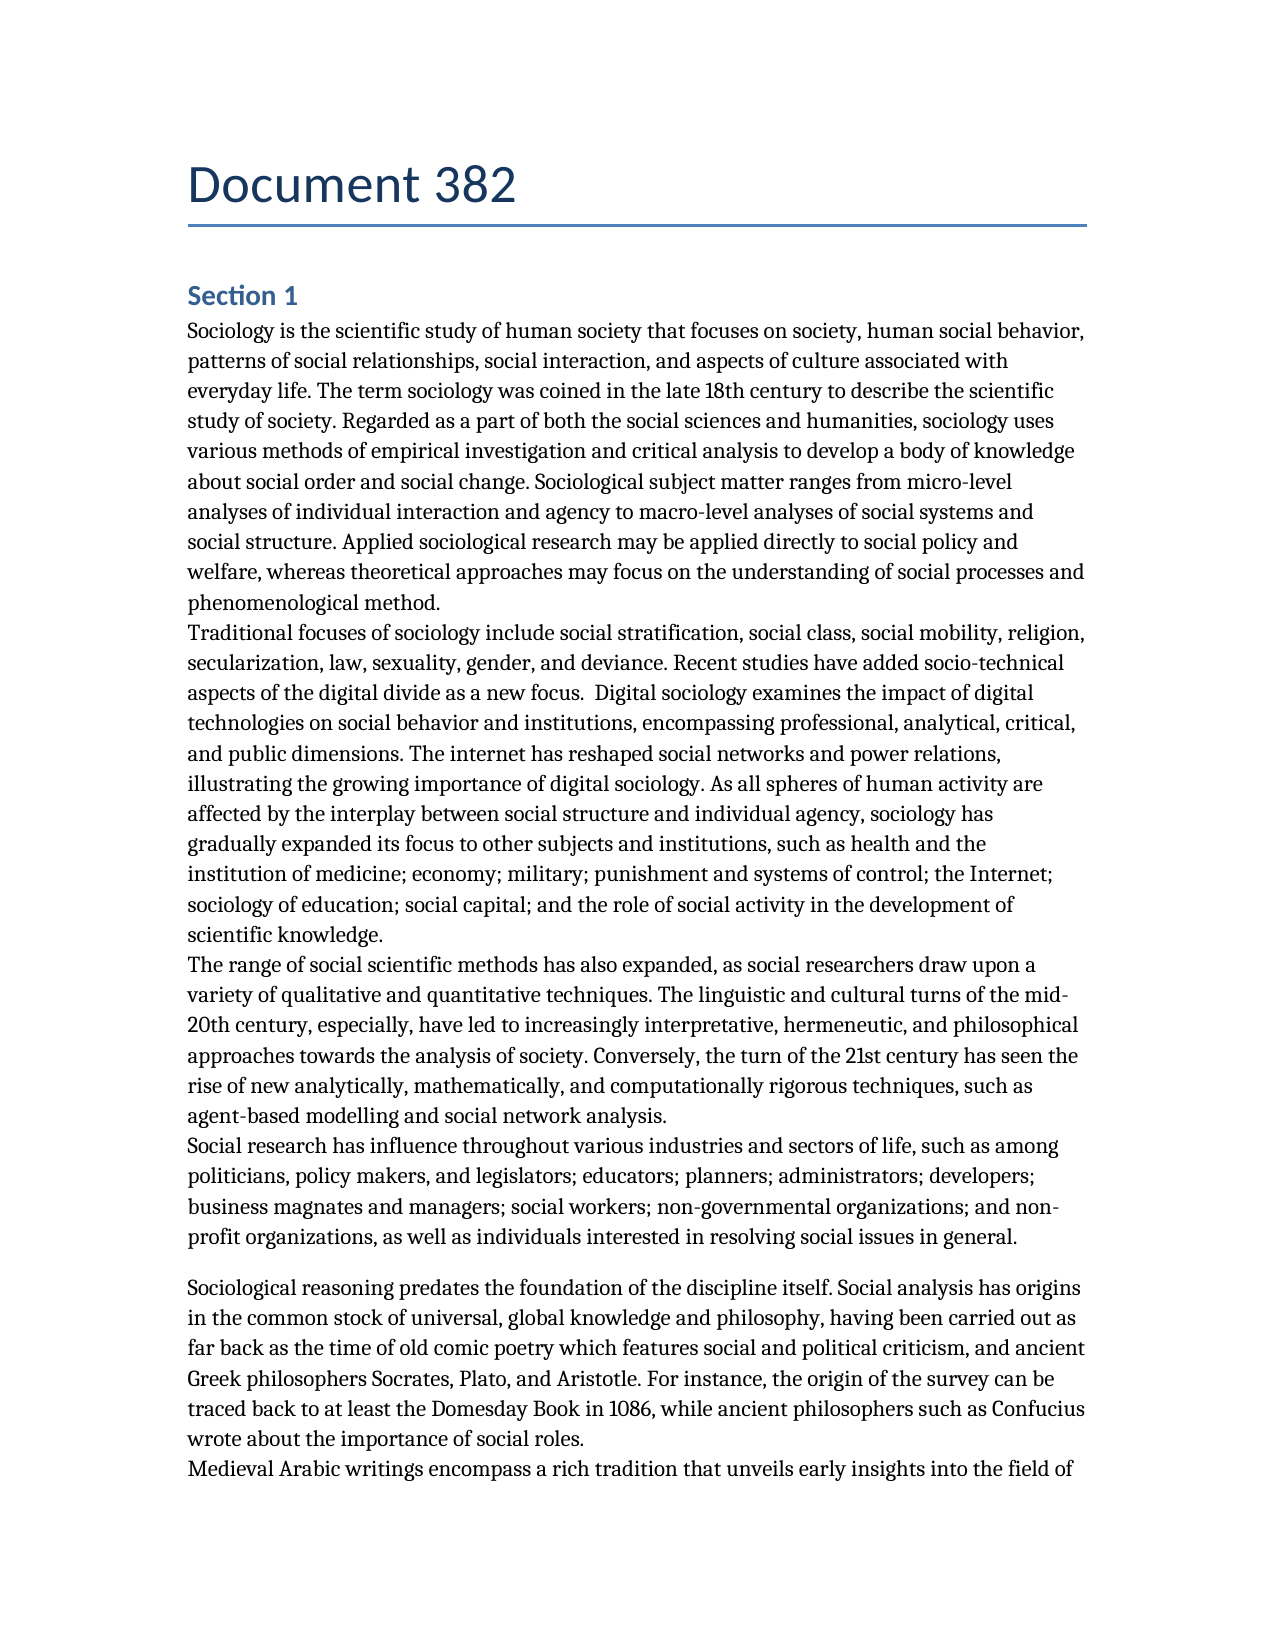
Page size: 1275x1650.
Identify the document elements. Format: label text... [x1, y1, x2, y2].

title Document 382 [187, 150, 1087, 227]
text Sociological reasoning predates the foundation of the discipline itself. Social analysis has origins in the common stock of universal, global knowledge and philosophy, having been carried out as far back as the time of old comic poetry which features social and political criticism, and ancient Greek philosophers Socrates, Plato, and Aristotle. For instance, the origin of the survey can be traced back to at least the Domesday Book in 1086, while ancient philosophers such as Confucius wrote about the importance of social roles. Medieval Arabic writings encompass a rich tradition that unveils early insights into the field of [187, 1275, 1087, 1482]
subtitle Section 1 [187, 277, 1087, 312]
text Sociology is the scientific study of human society that focuses on society, human social behavior, patterns of social relationships, social interaction, and aspects of culture associated with everyday life. The term sociology was coined in the late 18th century to describe the scientific study of society. Regarded as a part of both the social sciences and humanities, sociology uses various methods of empirical investigation and critical analysis to develop a body of knowledge about social order and social change. Sociological subject matter ranges from micro-level analyses of individual interaction and agency to macro-level analyses of social systems and social structure. Applied sociological research may be applied directly to social policy and welfare, whereas theoretical approaches may focus on the understanding of social processes and phenomenological method. Traditional focuses of sociology include social stratification, social class, social mobility, religion, secularization, law, sexuality, gender, and deviance. Recent studies have added socio-technical aspects of the digital divide as a new focus. Digital sociology examines the impact of digital technologies on social behavior and institutions, encompassing professional, analytical, critical, and public dimensions. The internet has reshaped social networks and power relations, illustrating the growing importance of digital sociology. As all spheres of human activity are affected by the interplay between social structure and individual agency, sociology has gradually expanded its focus to other subjects and institutions, such as health and the institution of medicine; economy; military; punishment and systems of control; the Internet; sociology of education; social capital; and the role of social activity in the development of scientific knowledge. The range of social scientific methods has also expanded, as social researchers draw upon a variety of qualitative and quantitative techniques. The linguistic and cultural turns of the mid-20th century, especially, have led to increasingly interpretative, hermeneutic, and philosophical approaches towards the analysis of society. Conversely, the turn of the 21st century has seen the rise of new analytically, mathematically, and computationally rigorous techniques, such as agent-based modelling and social network analysis. Social research has influence throughout various industries and sectors of life, such as among politicians, policy makers, and legislators; educators; planners; administrators; developers; business magnates and managers; social workers; non-governmental organizations; and non-profit organizations, as well as individuals interested in resolving social issues in general. [187, 317, 1087, 1250]
